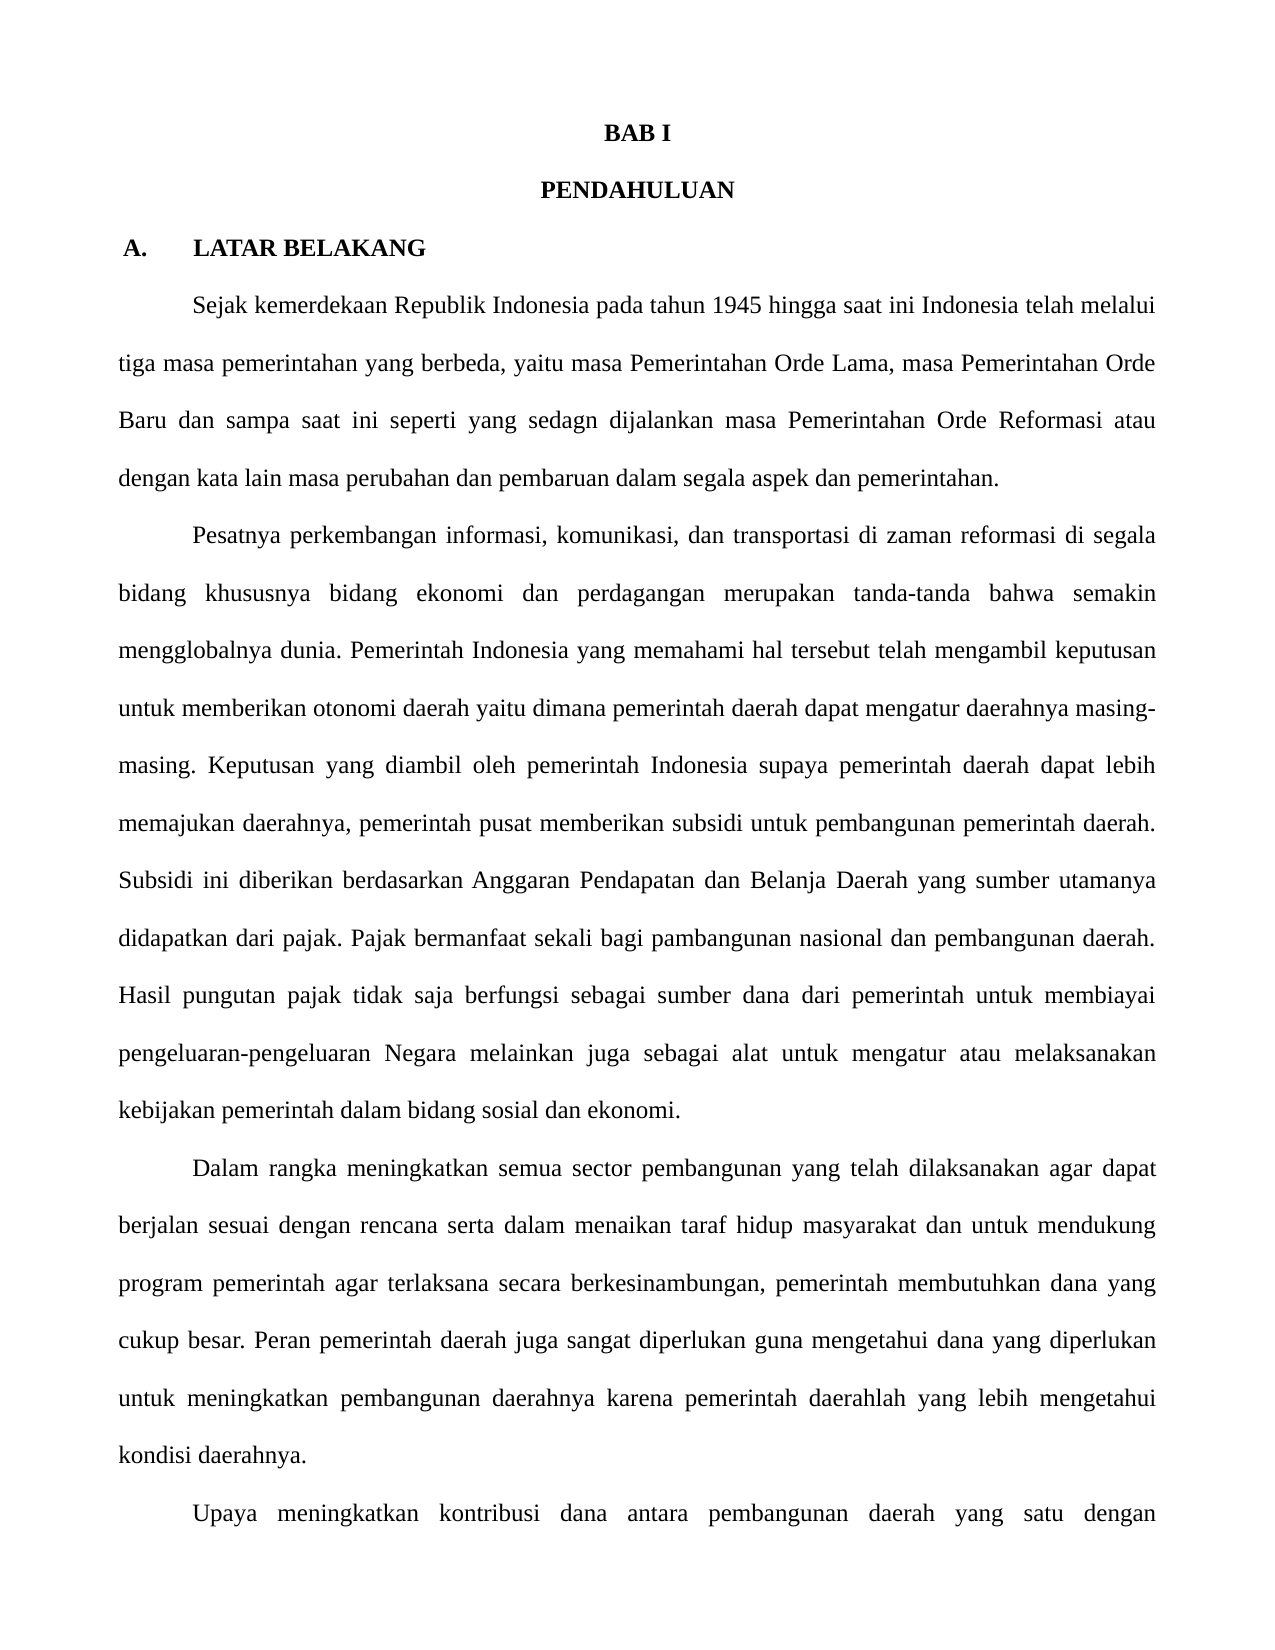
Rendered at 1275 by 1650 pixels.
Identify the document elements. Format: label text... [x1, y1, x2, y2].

text PENDAHULUAN [118, 176, 1157, 204]
text Sejak kemerdekaan Republik Indonesia pada tahun 1945 hingga saat ini Indonesia telah melalui tiga masa pemerintahan yang berbeda, yaitu masa Pemerintahan Orde Lama, masa Pemerintahan Orde Baru dan sampa saat ini seperti yang sedagn dijalankan masa Pemerintahan Orde Reformasi atau dengan kata lain masa perubahan dan pembaruan dalam segala aspek dan pemerintahan. [118, 291, 1157, 492]
text Dalam rangka meningkatkan semua sector pembangunan yang telah dilaksanakan agar dapat berjalan sesuai dengan rencana serta dalam menaikan taraf hidup masyarakat dan untuk mendukung program pemerintah agar terlaksana secara berkesinambungan, pemerintah membutuhkan dana yang cukup besar. Peran pemerintah daerah juga sangat diperlukan guna mengetahui dana yang diperlukan untuk meningkatkan pembangunan daerahnya karena pemerintah daerahlah yang lebih mengetahui kondisi daerahnya. [118, 1153, 1157, 1469]
list LATAR BELAKANG [118, 233, 1157, 262]
text Pesatnya perkembangan informasi, komunikasi, dan transportasi di zaman reformasi di segala bidang khususnya bidang ekonomi dan perdagangan merupakan tanda-tanda bahwa semakin mengglobalnya dunia. Pemerintah Indonesia yang memahami hal tersebut telah mengambil keputusan untuk memberikan otonomi daerah yaitu dimana pemerintah daerah dapat mengatur daerahnya masing-masing. Keputusan yang diambil oleh pemerintah Indonesia supaya pemerintah daerah dapat lebih memajukan daerahnya, pemerintah pusat memberikan subsidi untuk pembangunan pemerintah daerah. Subsidi ini diberikan berdasarkan Anggaran Pendapatan dan Belanja Daerah yang sumber utamanya didapatkan dari pajak. Pajak bermanfaat sekali bagi pambangunan nasional dan pembangunan daerah. Hasil pungutan pajak tidak saja berfungsi sebagai sumber dana dari pemerintah untuk membiayai pengeluaran-pengeluaran Negara melainkan juga sebagai alat untuk mengatur atau melaksanakan kebijakan pemerintah dalam bidang sosial dan ekonomi. [118, 521, 1157, 1124]
text Upaya meningkatkan kontribusi dana antara pembangunan daerah yang satu dengan [118, 1498, 1157, 1527]
text BAB I [118, 118, 1157, 147]
